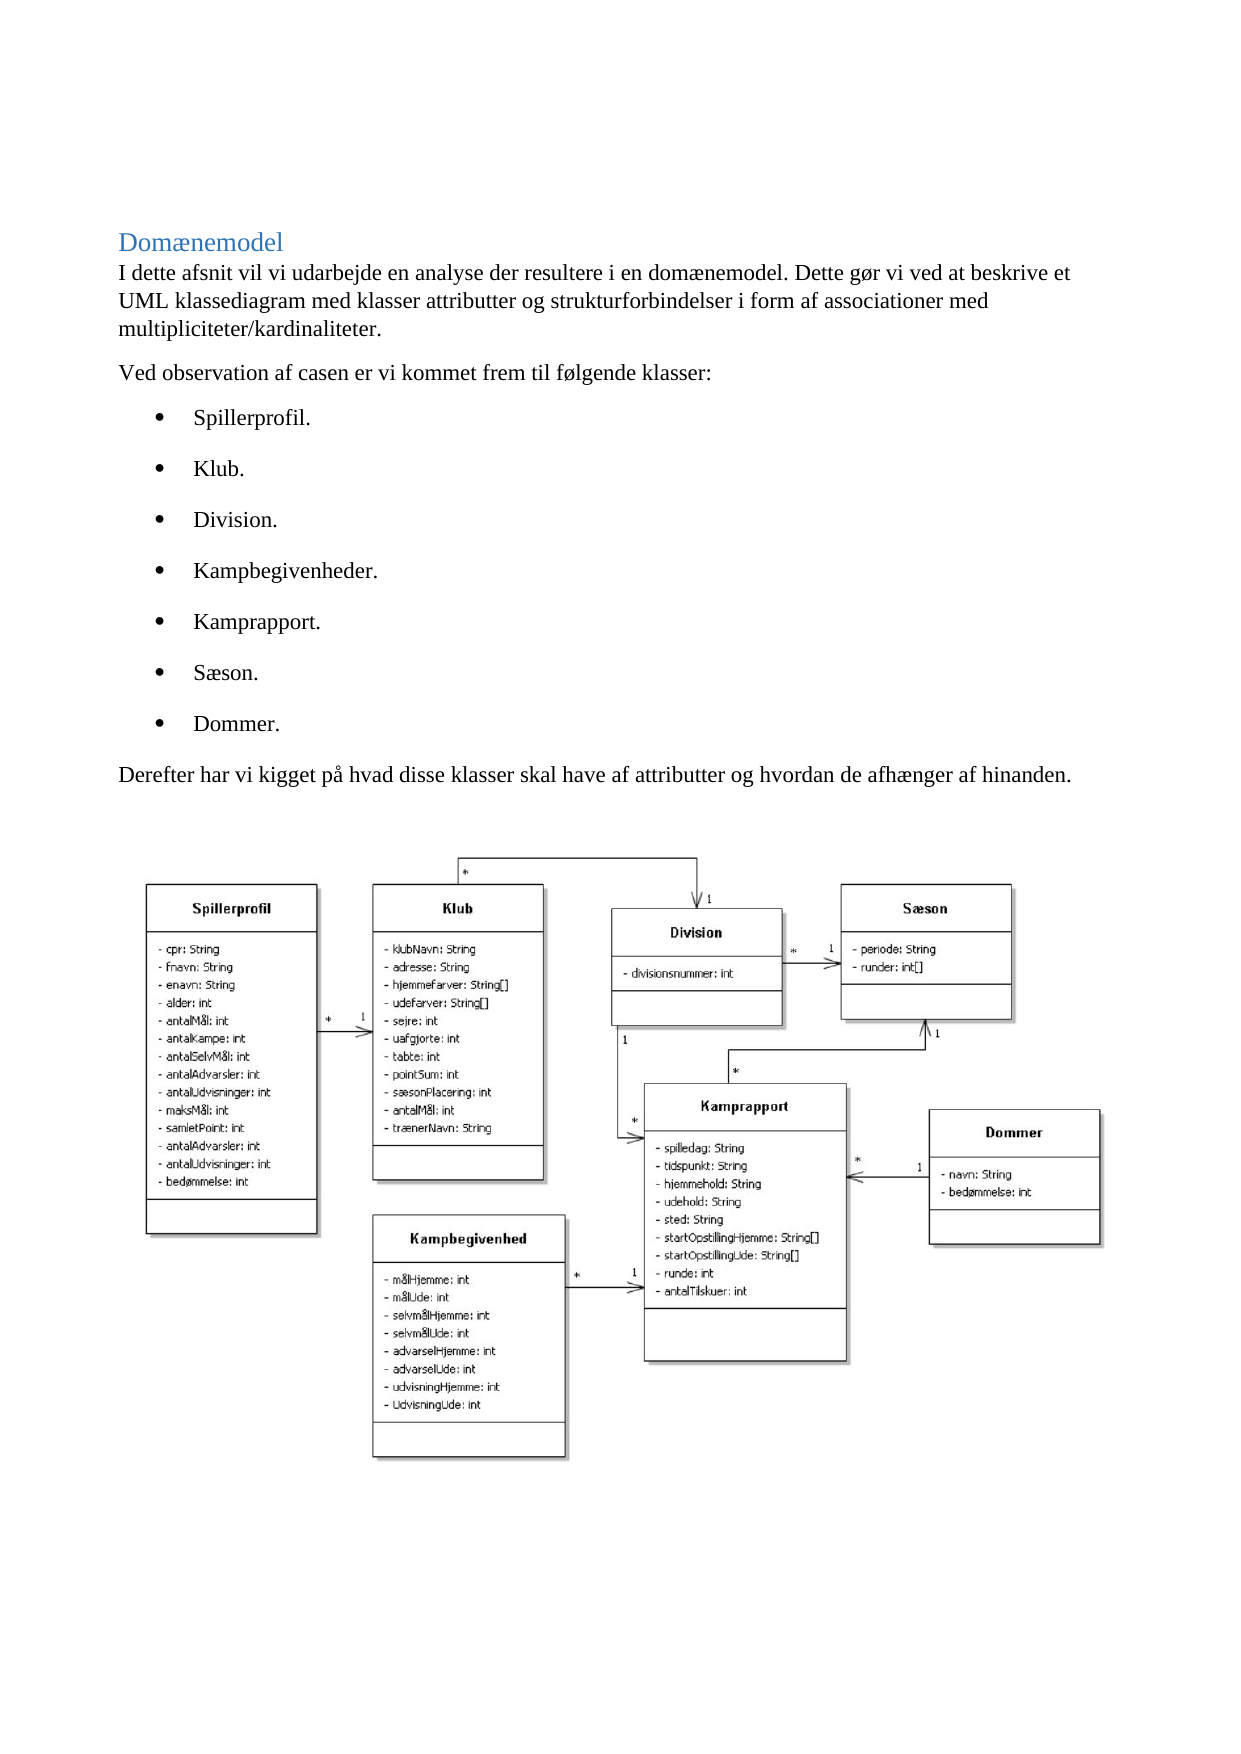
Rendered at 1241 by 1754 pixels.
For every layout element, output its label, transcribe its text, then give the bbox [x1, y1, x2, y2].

text Derefter har vi kigget på hvad disse klasser skal have af attributter og hvordan de afhænger af hinanden. [118, 761, 1122, 787]
list Sæson. [156, 659, 1122, 685]
list Klub. [156, 455, 1122, 481]
list Division. [156, 506, 1122, 532]
list Spillerprofil. [156, 404, 1122, 430]
text I dette afsnit vil vi udarbejde en analyse der resultere i en domænemodel. Dette gør vi ved at beskrive et UML klassediagram med klasser attributter og strukturforbindelser i form af associationer med multipliciteter/kardinaliteter. [118, 259, 1122, 341]
subtitle Domænemodel [118, 226, 1122, 257]
text Ved observation af casen er vi kommet frem til følgende klasser: [118, 359, 1122, 386]
list Kampbegivenheder. [156, 557, 1122, 583]
list Kamprapport. [156, 608, 1122, 634]
list Dommer. [156, 710, 1122, 736]
